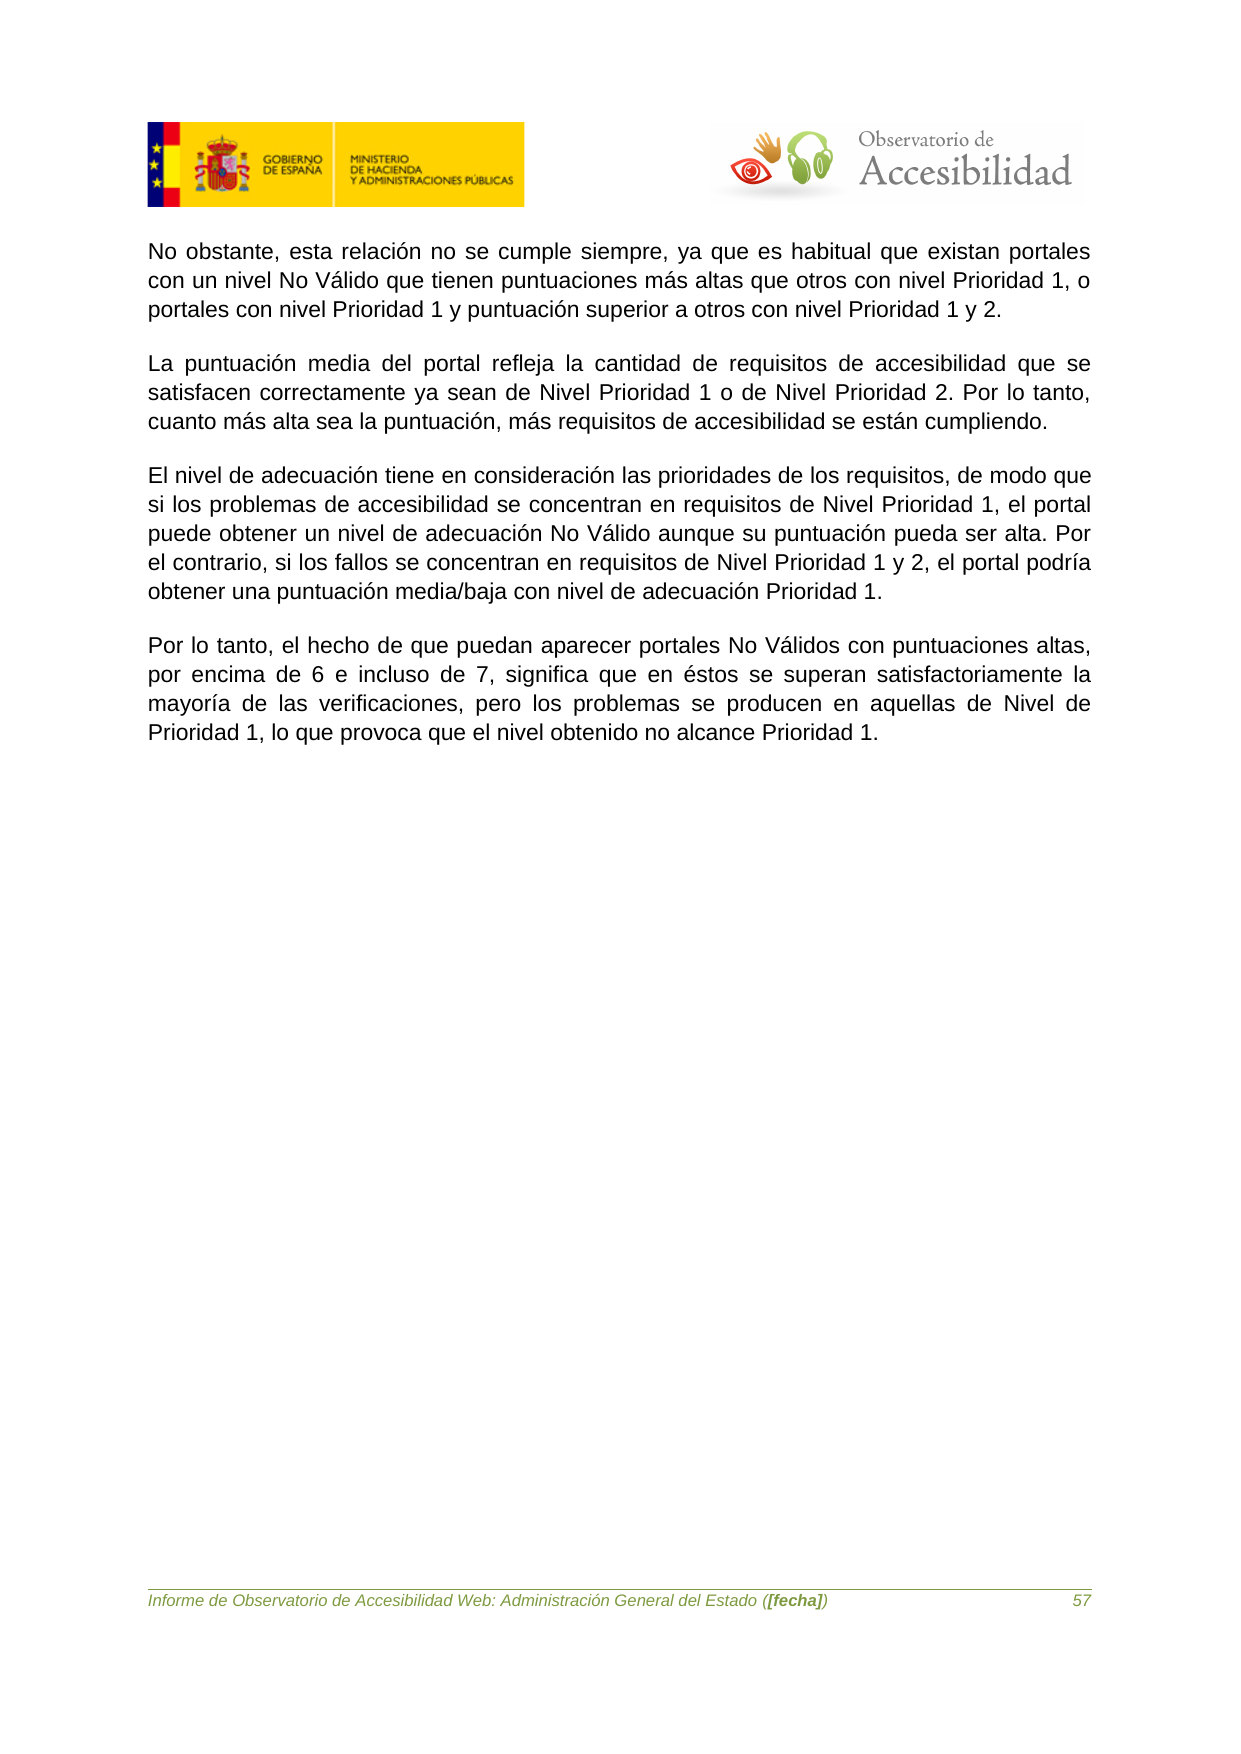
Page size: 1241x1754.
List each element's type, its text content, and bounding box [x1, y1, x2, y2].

text No obstante, esta relación no se cumple siempre, ya que es habitual que existan portales con un nivel No Válido que tienen puntuaciones más altas que otros con nivel Prioridad 1, o portales con nivel Prioridad 1 y puntuación superior a otros con nivel Prioridad 1 y 2. [148, 238, 1092, 322]
picture [710, 122, 1086, 205]
text El nivel de adecuación tiene en consideración las prioridades de los requisitos, de modo que si los problemas de accesibilidad se concentran en requisitos de Nivel Prioridad 1, el portal puede obtener un nivel de adecuación No Válido aunque su puntuación pueda ser alta. Por el contrario, si los fallos se concentran en requisitos de Nivel Prioridad 1 y 2, el portal podría obtener una puntuación media/baja con nivel de adecuación Prioridad 1. [148, 462, 1092, 604]
picture [147, 122, 525, 207]
text Por lo tanto, el hecho de que puedan aparecer portales No Válidos con puntuaciones altas, por encima de 6 e incluso de 7, significa que en éstos se superan satisfactoriamente la mayoría de las verificaciones, pero los problemas se producen en aquellas de Nivel de Prioridad 1, lo que provoca que el nivel obtenido no alcance Prioridad 1. [148, 632, 1092, 745]
text La puntuación media del portal refleja la cantidad de requisitos de accesibilidad que se satisfacen correctamente ya sean de Nivel Prioridad 1 o de Nivel Prioridad 2. Por lo tanto, cuanto más alta sea la puntuación, más requisitos de accesibilidad se están cumpliendo. [148, 350, 1092, 434]
